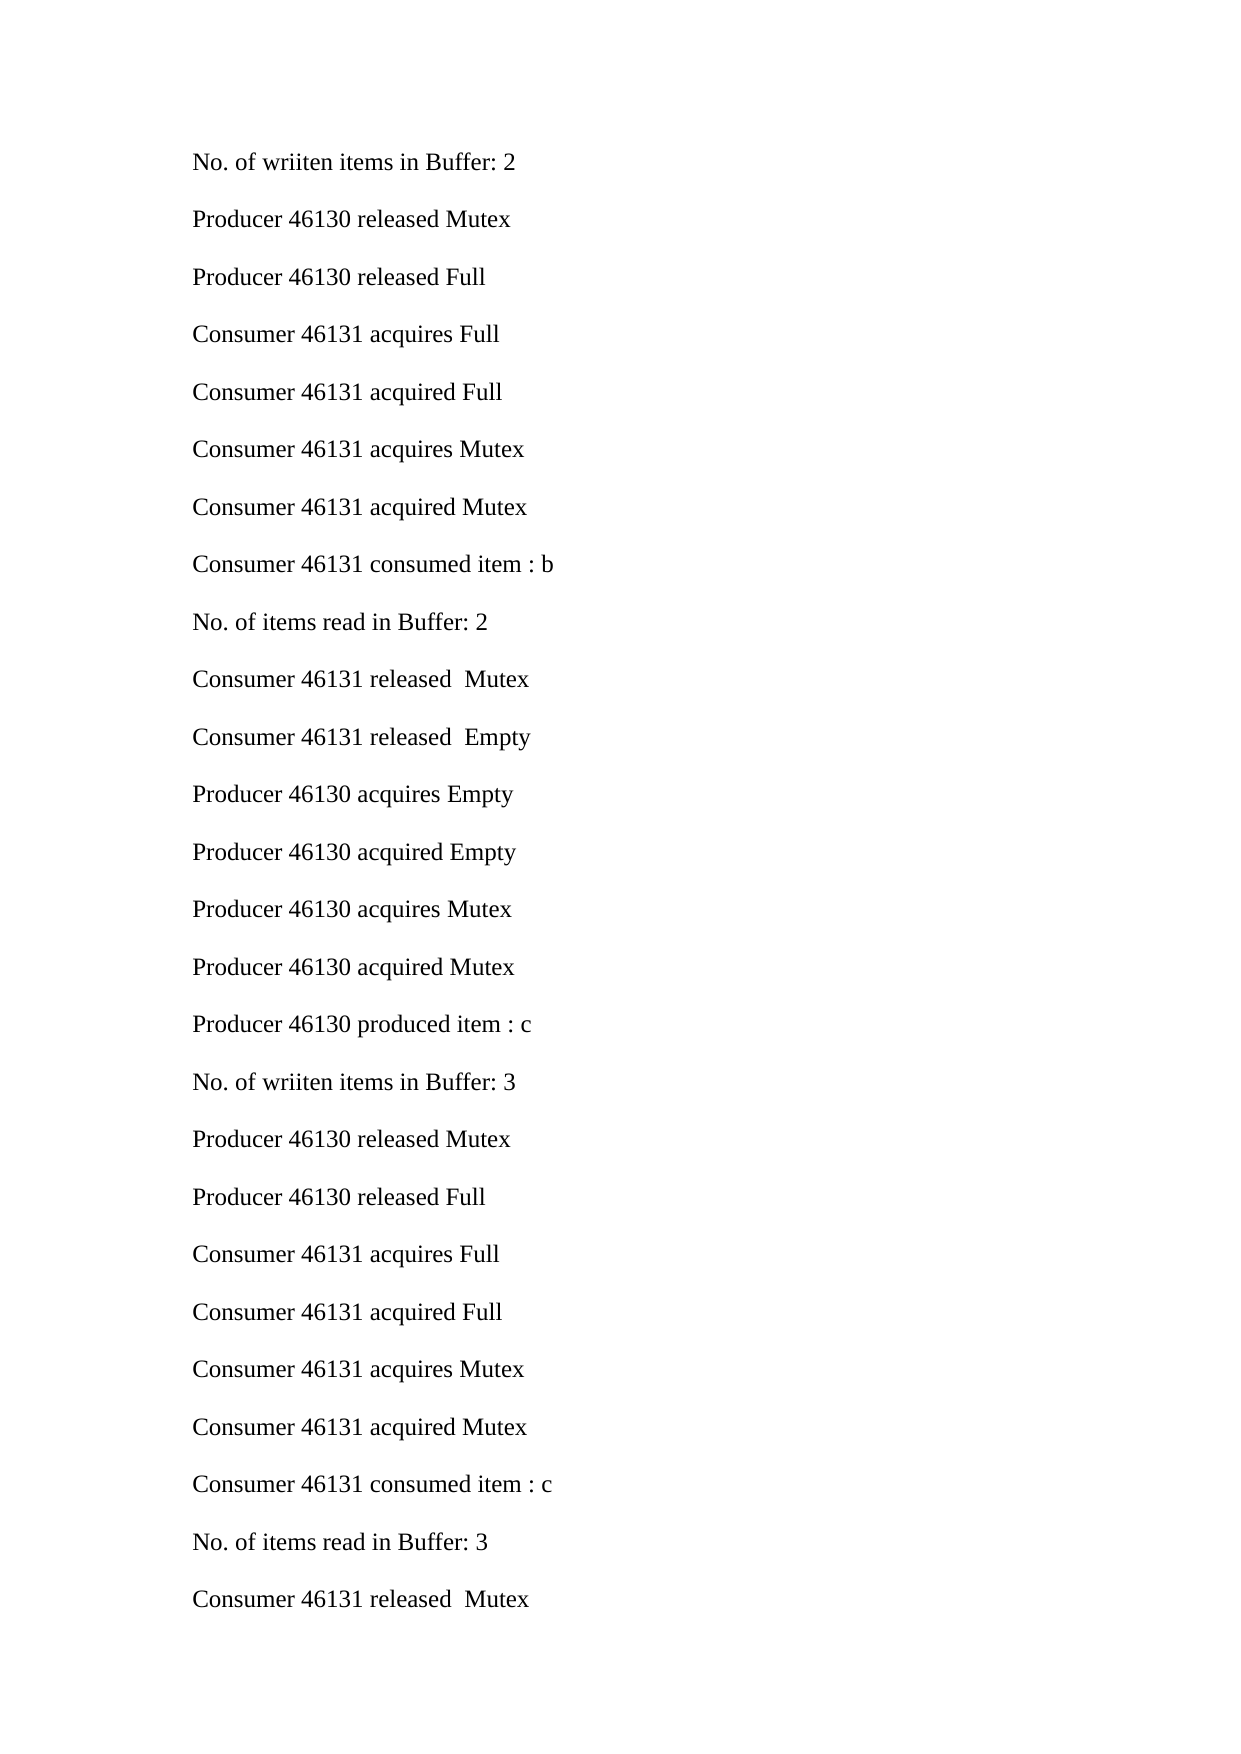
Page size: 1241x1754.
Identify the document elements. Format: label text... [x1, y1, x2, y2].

text Consumer 46131 acquires Mutex [118, 1354, 1122, 1383]
text Producer 46130 acquires Empty [118, 779, 1122, 808]
text Consumer 46131 acquired Mutex [118, 1412, 1122, 1441]
text Consumer 46131 acquires Full [118, 1239, 1122, 1268]
text Producer 46130 acquires Mutex [118, 894, 1122, 923]
text Consumer 46131 consumed item : b [118, 549, 1122, 578]
text Producer 46130 produced item : c [118, 1009, 1122, 1038]
text Producer 46130 released Mutex [118, 204, 1122, 233]
text No. of wriiten items in Buffer: 3 [118, 1067, 1122, 1096]
text Producer 46130 released Full [118, 262, 1122, 291]
text No. of wriiten items in Buffer: 2 [118, 147, 1122, 176]
text Consumer 46131 acquires Full [118, 319, 1122, 348]
text Consumer 46131 released Empty [118, 722, 1122, 751]
text Consumer 46131 released Mutex [118, 1584, 1122, 1613]
text Consumer 46131 acquires Mutex [118, 434, 1122, 463]
text Producer 46130 released Mutex [118, 1124, 1122, 1153]
text No. of items read in Buffer: 3 [118, 1527, 1122, 1556]
text Producer 46130 acquired Mutex [118, 952, 1122, 981]
text Producer 46130 acquired Empty [118, 837, 1122, 866]
text Consumer 46131 acquired Full [118, 377, 1122, 406]
text Consumer 46131 released Mutex [118, 664, 1122, 693]
text Consumer 46131 acquired Mutex [118, 492, 1122, 521]
text Consumer 46131 consumed item : c [118, 1469, 1122, 1498]
text Producer 46130 released Full [118, 1182, 1122, 1211]
text No. of items read in Buffer: 2 [118, 607, 1122, 636]
text Consumer 46131 acquired Full [118, 1297, 1122, 1326]
